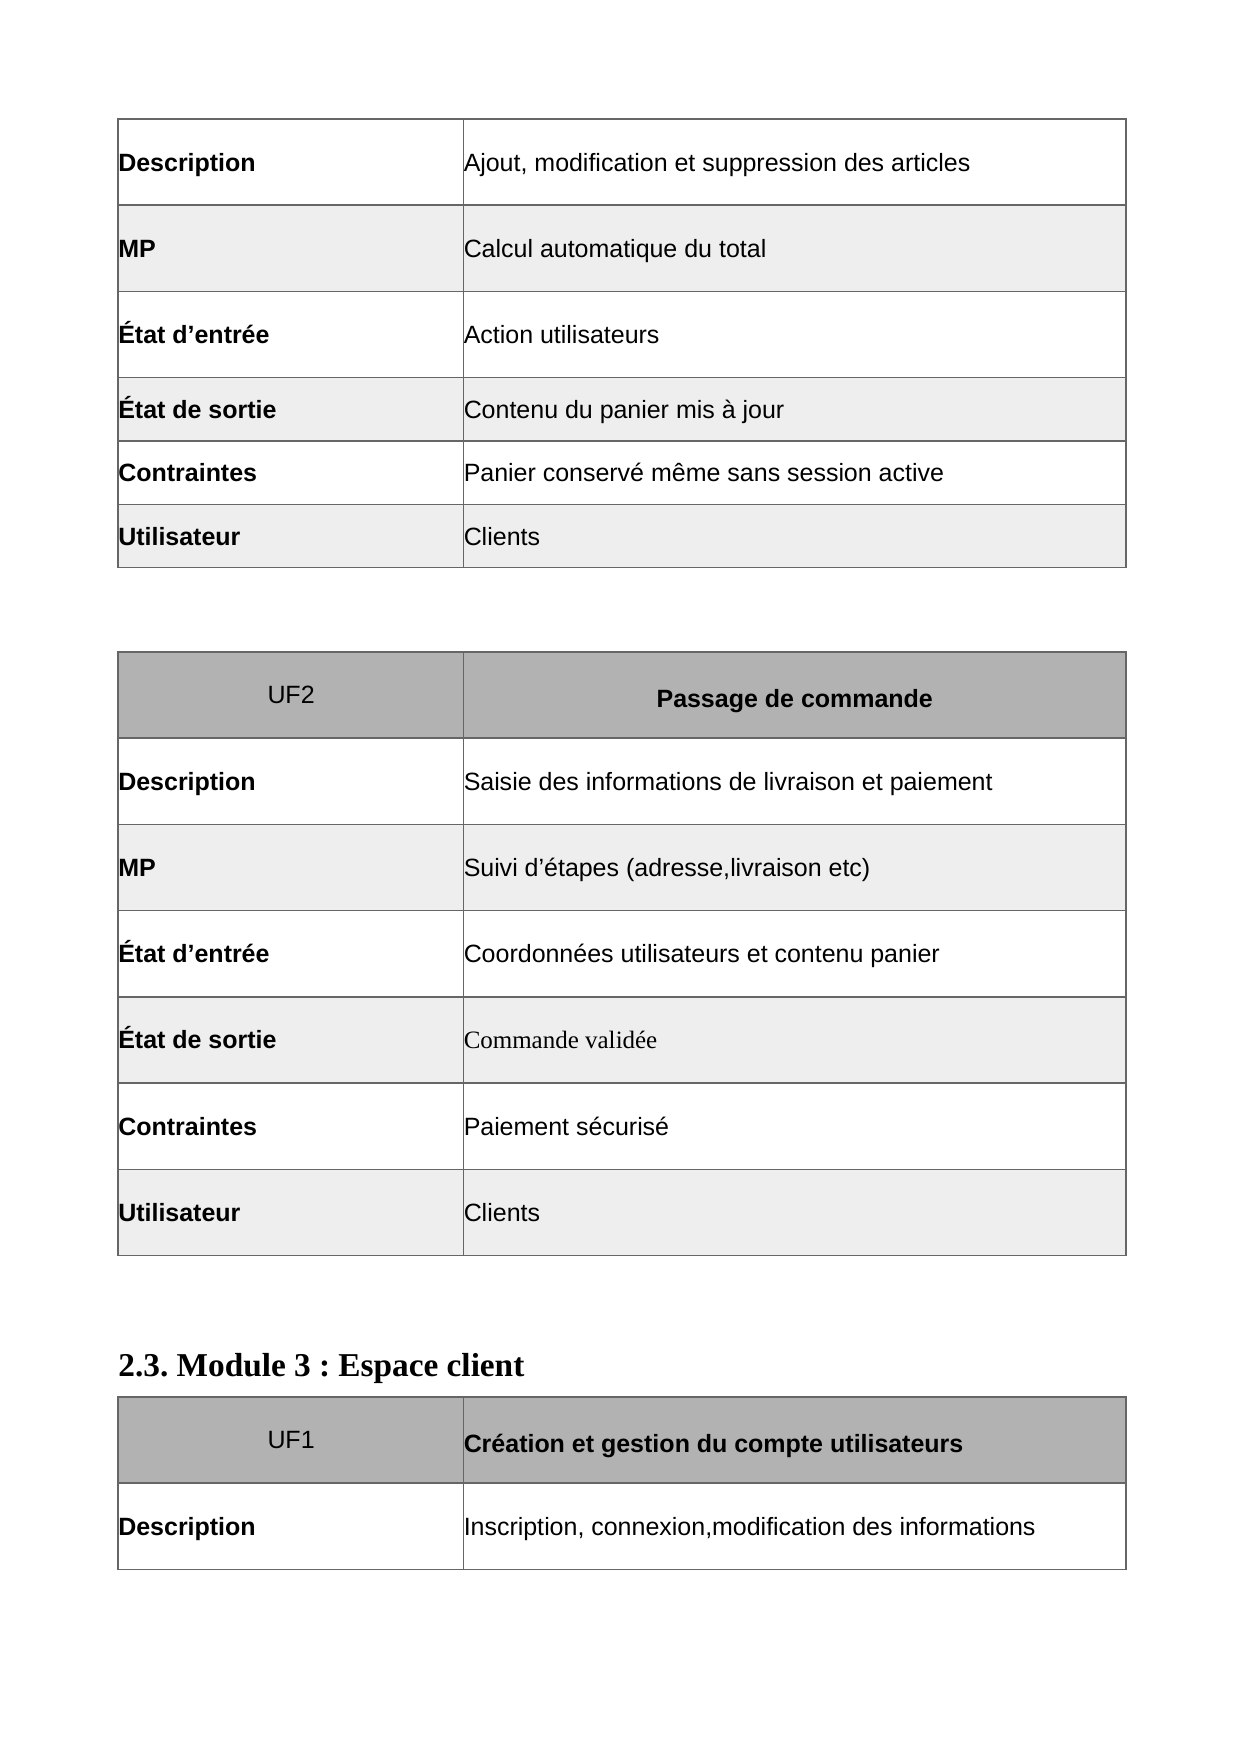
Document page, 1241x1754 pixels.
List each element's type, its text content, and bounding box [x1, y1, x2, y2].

table_cell Calcul automatique du total [464, 206, 1125, 291]
table_cell État de sortie [119, 378, 463, 440]
table_cell Panier conservé même sans session active [464, 442, 1125, 503]
table_cell Description [119, 739, 463, 823]
table_cell Action utilisateurs [464, 292, 1125, 377]
table_cell Commande validée [464, 998, 1125, 1082]
subtitle 2.3. Module 3 : Espace client [118, 1345, 1122, 1383]
table_header Création et gestion du compte utilisateurs [464, 1398, 1125, 1482]
table_cell Inscription, connexion,modification des informations [464, 1484, 1125, 1568]
table_cell État d’entrée [119, 911, 463, 996]
table_header Passage de commande [464, 653, 1125, 737]
table_header UF1 [119, 1398, 463, 1482]
table_cell Ajout, modification et suppression des articles [464, 120, 1125, 204]
table_cell Clients [464, 1170, 1125, 1255]
table_cell Paiement sécurisé [464, 1084, 1125, 1168]
table_cell Description [119, 120, 463, 204]
table_cell Utilisateur [119, 505, 463, 567]
table_cell Description [119, 1484, 463, 1568]
table_cell Saisie des informations de livraison et paiement [464, 739, 1125, 823]
table_cell Contraintes [119, 1084, 463, 1168]
table_cell MP [119, 206, 463, 291]
table_cell État de sortie [119, 998, 463, 1082]
table_cell Contenu du panier mis à jour [464, 378, 1125, 440]
table_cell MP [119, 825, 463, 910]
table_cell Clients [464, 505, 1125, 567]
table_header UF2 [119, 653, 463, 737]
table_cell État d’entrée [119, 292, 463, 377]
table_cell Contraintes [119, 442, 463, 503]
table_cell Suivi d’étapes (adresse,livraison etc) [464, 825, 1125, 910]
table_cell Utilisateur [119, 1170, 463, 1255]
table_cell Coordonnées utilisateurs et contenu panier [464, 911, 1125, 996]
